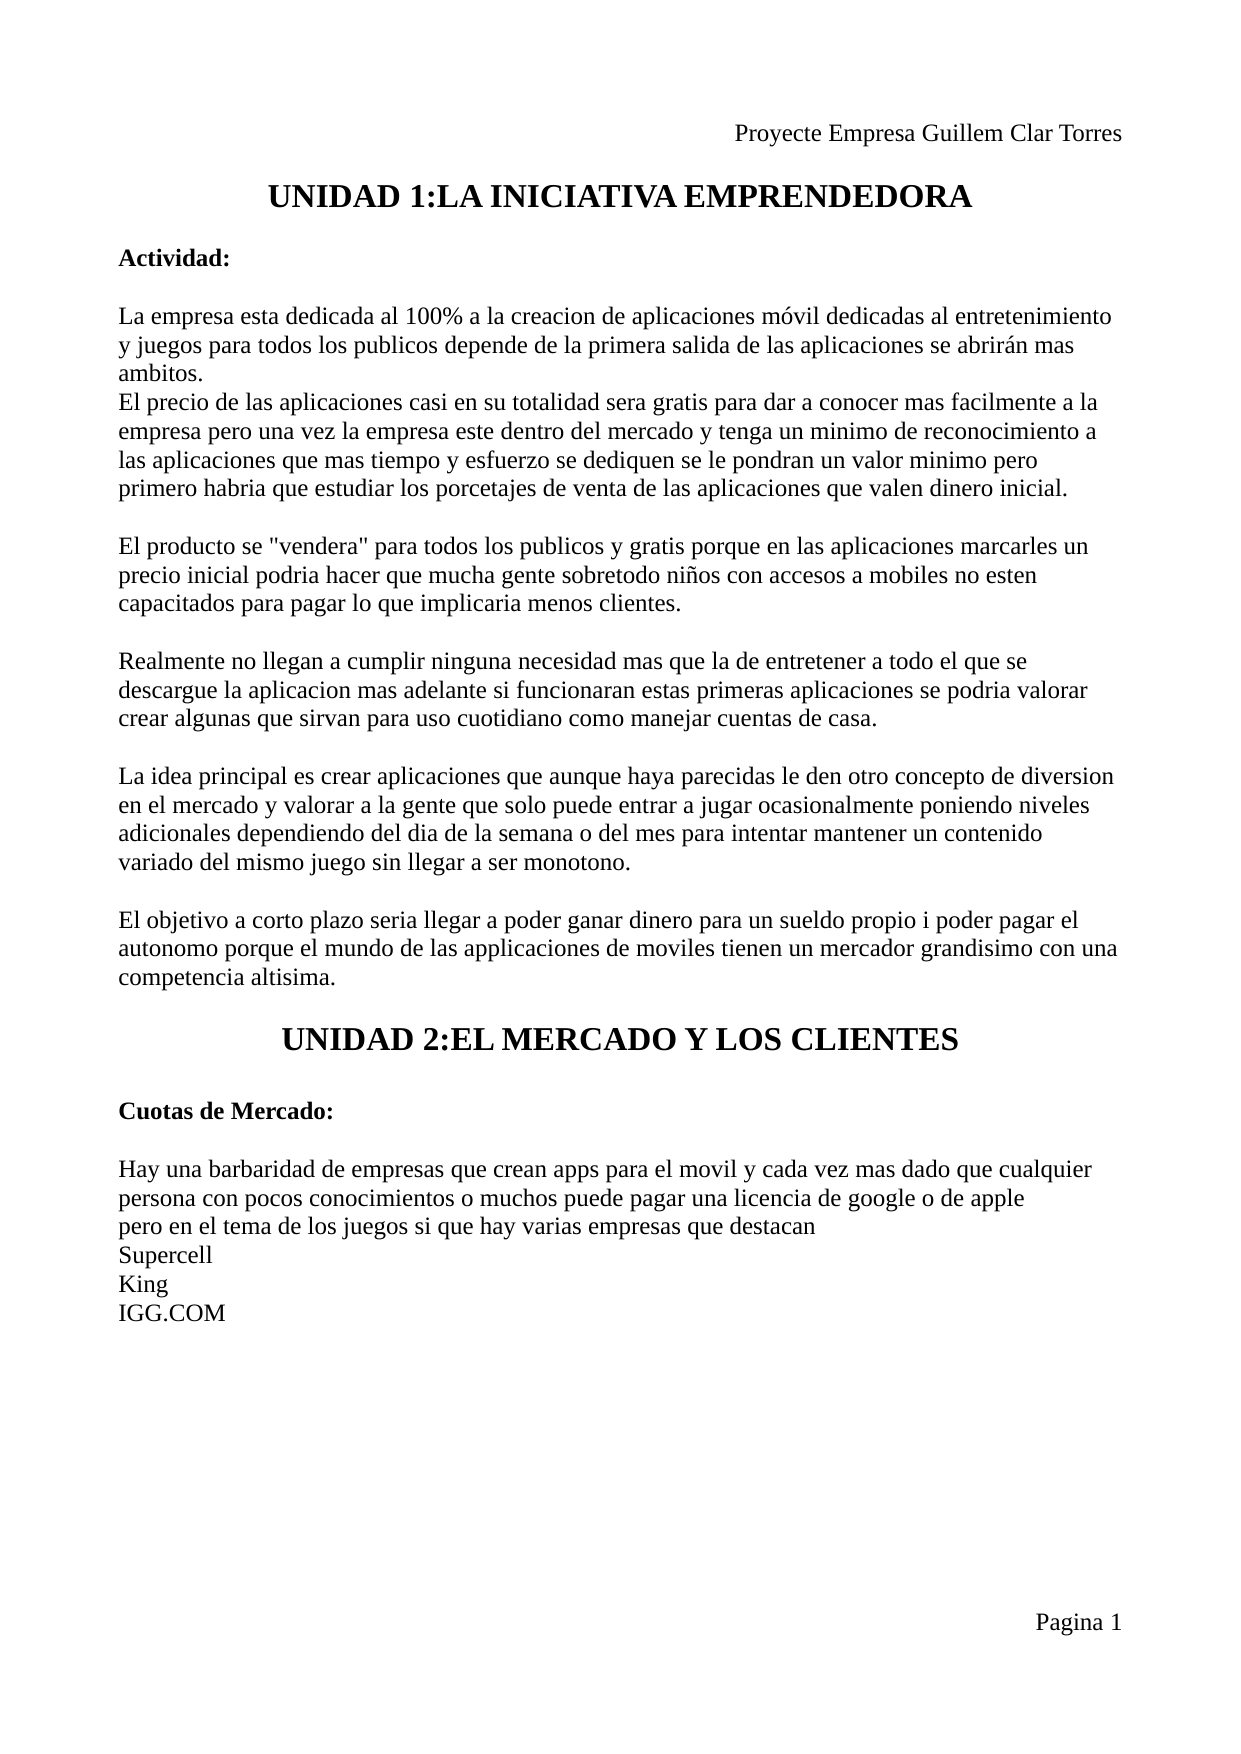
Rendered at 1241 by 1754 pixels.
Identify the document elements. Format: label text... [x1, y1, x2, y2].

text Cuotas de Mercado: [118, 1096, 1122, 1125]
text La idea principal es crear aplicaciones que aunque haya parecidas le den otro concepto de diversion en el mercado y valorar a la gente que solo puede entrar a jugar ocasionalmente poniendo niveles adicionales dependiendo del dia de la semana o del mes para intentar mantener un contenido variado del mismo juego sin llegar a ser monotono. [118, 761, 1122, 876]
text El producto se "vendera" para todos los publicos y gratis porque en las aplicaciones marcarles un precio inicial podria hacer que mucha gente sobretodo niños con accesos a mobiles no esten capacitados para pagar lo que implicaria menos clientes. [118, 531, 1122, 617]
text UNIDAD 2:EL MERCADO Y LOS CLIENTES [118, 1020, 1122, 1058]
text Realmente no llegan a cumplir ninguna necesidad mas que la de entretener a todo el que se descargue la aplicacion mas adelante si funcionaran estas primeras aplicaciones se podria valorar crear algunas que sirvan para uso cuotidiano como manejar cuentas de casa. [118, 646, 1122, 732]
text Hay una barbaridad de empresas que crean apps para el movil y cada vez mas dado que cualquier persona con pocos conocimientos o muchos puede pagar una licencia de google o de apple [118, 1154, 1122, 1211]
text Supercell [118, 1240, 1122, 1269]
text IGG.COM [118, 1298, 1122, 1326]
text El precio de las aplicaciones casi en su totalidad sera gratis para dar a conocer mas facilmente a la empresa pero una vez la empresa este dentro del mercado y tenga un minimo de reconocimiento a las aplicaciones que mas tiempo y esfuerzo se dediquen se le pondran un valor minimo pero primero habria que estudiar los porcetajes de venta de las aplicaciones que valen dinero inicial. [118, 387, 1122, 502]
text pero en el tema de los juegos si que hay varias empresas que destacan [118, 1211, 1122, 1240]
text King [118, 1269, 1122, 1298]
text Actividad: [118, 243, 1122, 272]
text El objetivo a corto plazo seria llegar a poder ganar dinero para un sueldo propio i poder pagar el autonomo porque el mundo de las applicaciones de moviles tienen un mercador grandisimo con una competencia altisima. [118, 905, 1122, 991]
text La empresa esta dedicada al 100% a la creacion de aplicaciones móvil dedicadas al entretenimiento y juegos para todos los publicos depende de la primera salida de las aplicaciones se abrirán mas ambitos. [118, 301, 1122, 387]
text UNIDAD 1:LA INICIATIVA EMPRENDEDORA [118, 176, 1122, 215]
